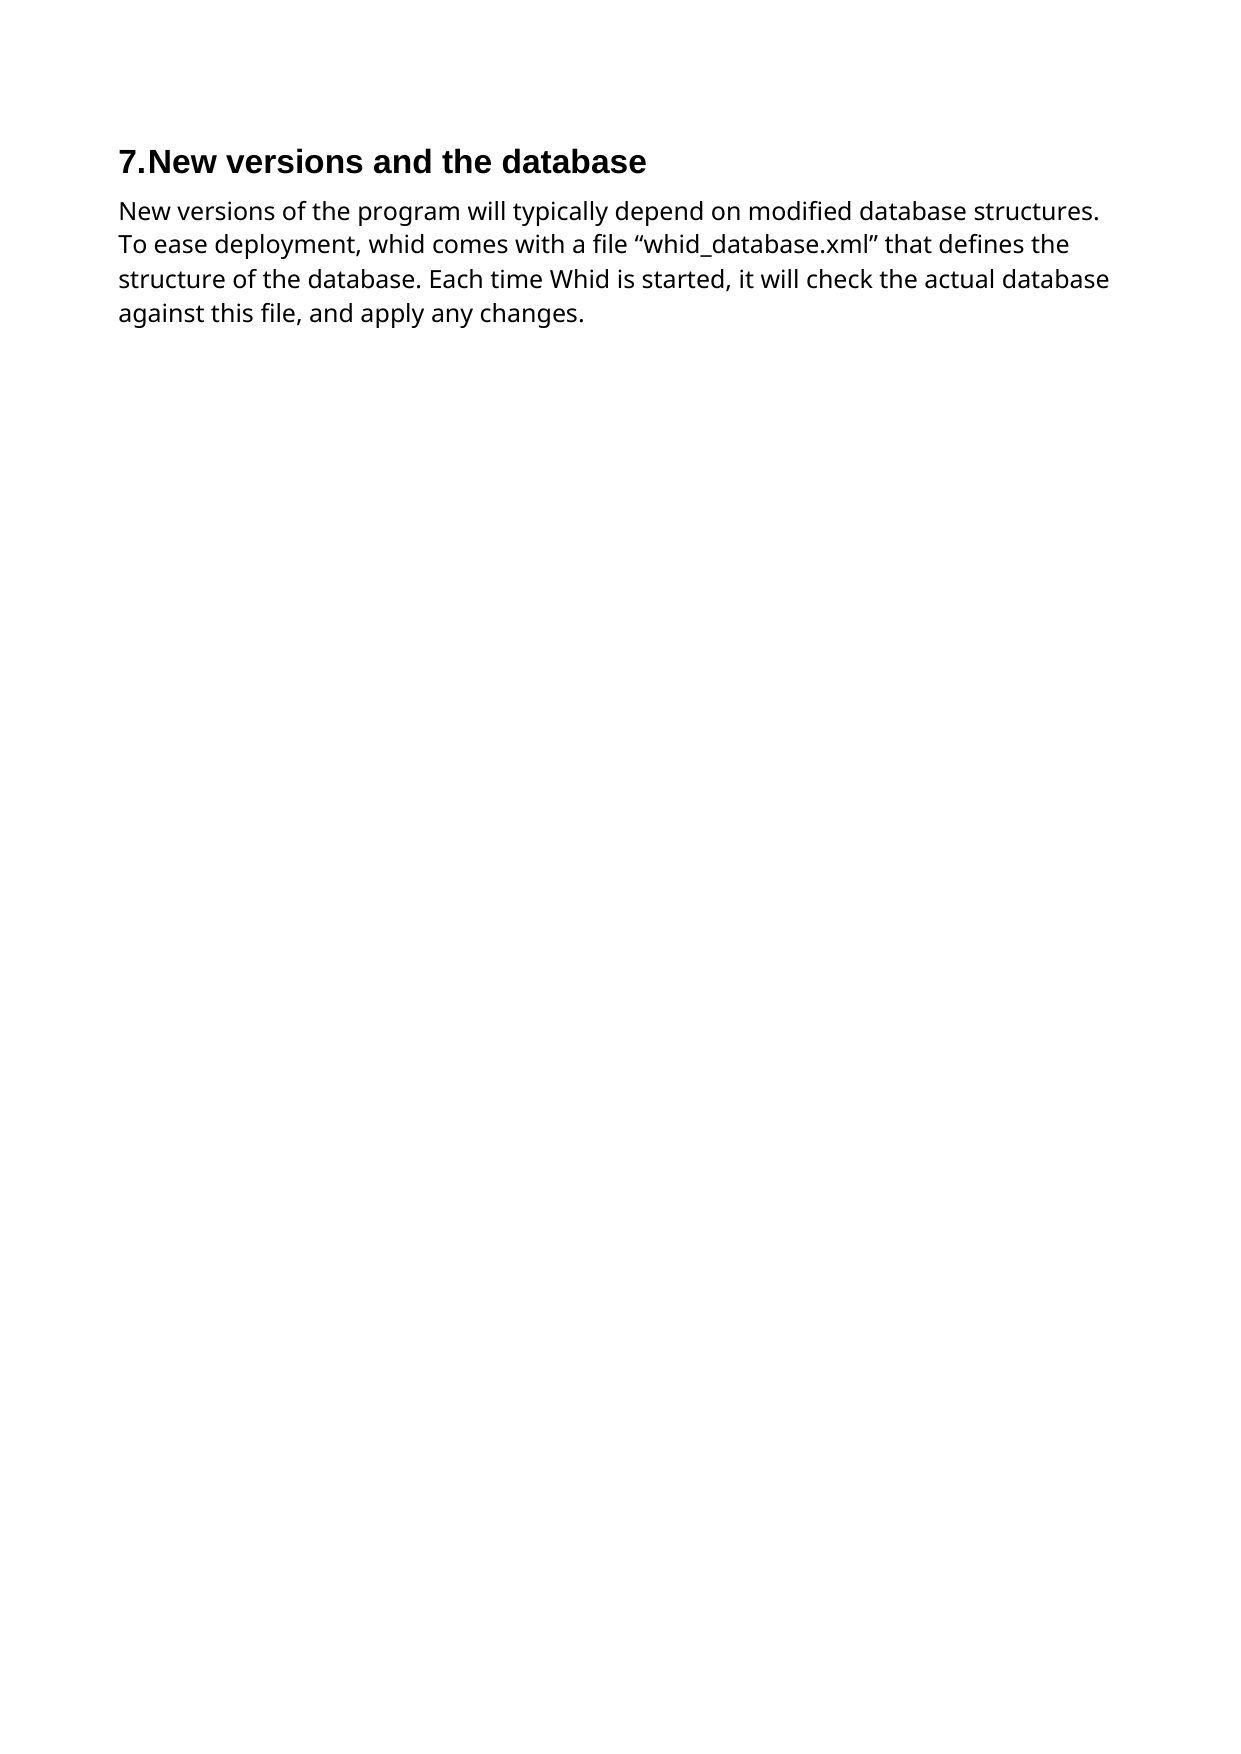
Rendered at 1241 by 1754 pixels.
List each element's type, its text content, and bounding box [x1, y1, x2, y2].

subtitle New versions and the database [118, 143, 1122, 181]
text New versions of the program will typically depend on modified database structures. To ease deployment, whid comes with a file “whid_database.xml” that defines the structure of the database. Each time Whid is started, it will check the actual database against this file, and apply any changes. [118, 193, 1122, 329]
